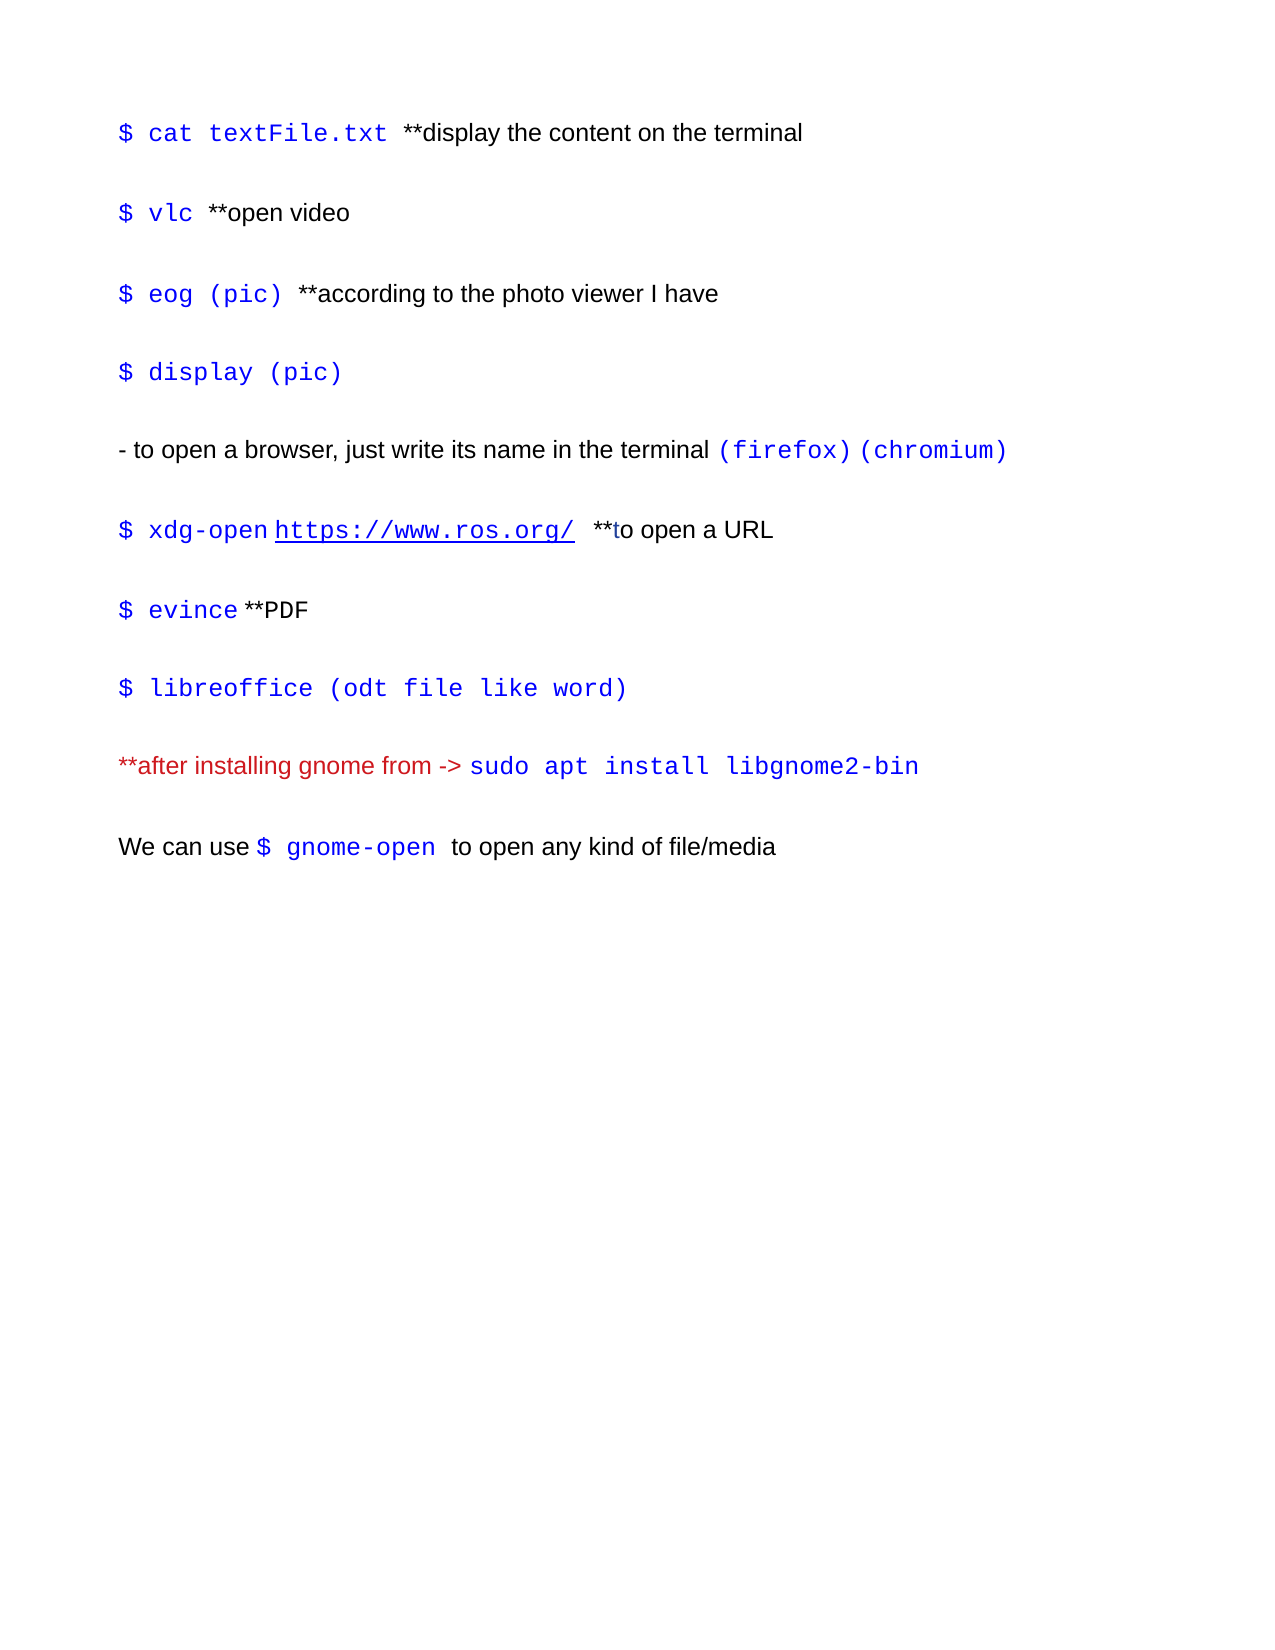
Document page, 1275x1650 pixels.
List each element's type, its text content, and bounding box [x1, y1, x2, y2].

text $ eog (pic) **according to the photo viewer I have [118, 279, 1157, 310]
text $ vlc **open video [118, 198, 1157, 229]
text $ display (pic) [118, 359, 1157, 387]
text We can use $ gnome-open to open any kind of file/media [118, 832, 1157, 862]
text $ xdg-open https://www.ros.org/ **to open a URL [118, 515, 1157, 546]
text $ libreoffice (odt file like word) [118, 676, 1157, 704]
text $ cat textFile.txt **display the content on the terminal [118, 118, 1157, 149]
text $ evince **PDF [118, 595, 1157, 626]
text **after installing gnome from -> sudo apt install libgnome2-bin [118, 751, 1157, 782]
text - to open a browser, just write its name in the terminal (firefox) (chromium) [118, 435, 1157, 466]
